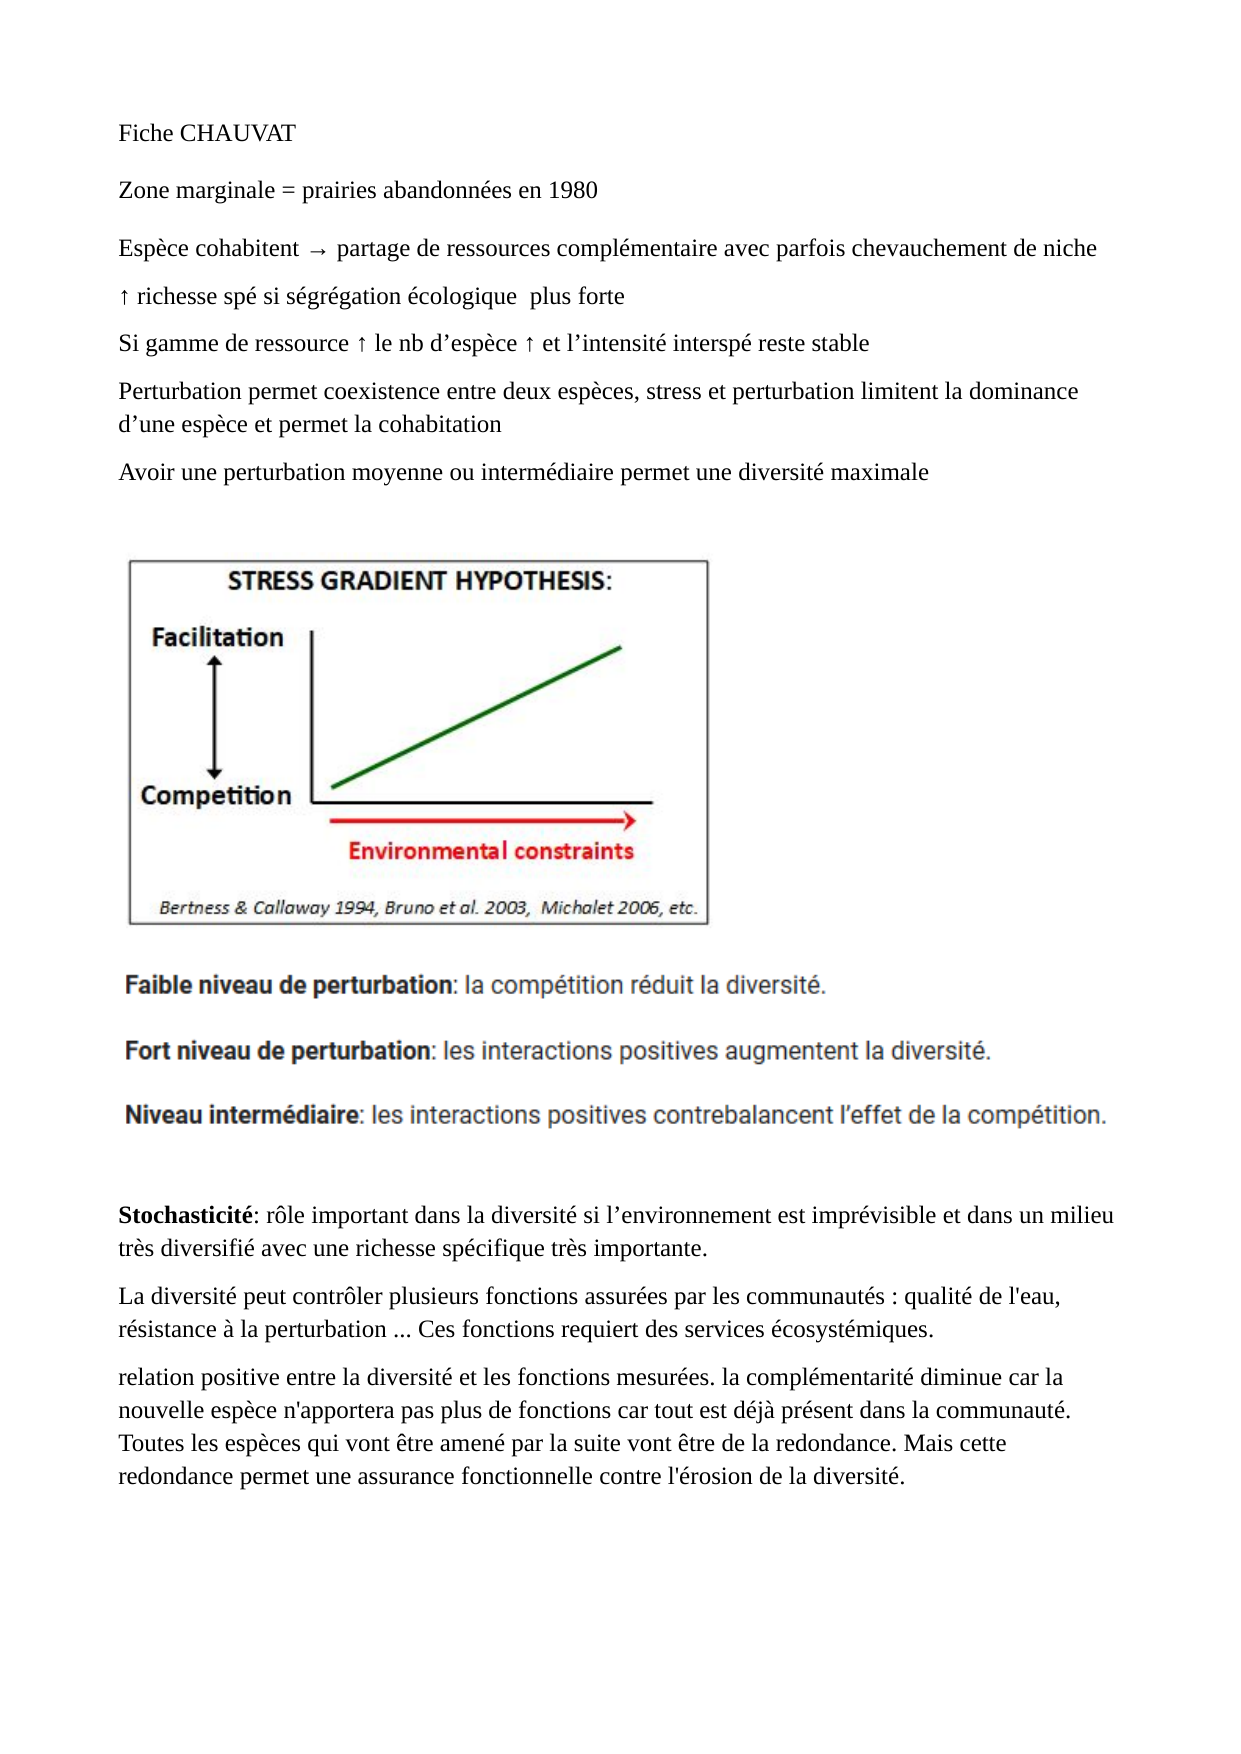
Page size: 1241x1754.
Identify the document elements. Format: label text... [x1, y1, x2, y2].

text Avoir une perturbation moyenne ou intermédiaire permet une diversité maximale [118, 457, 1122, 485]
picture [125, 551, 1115, 1149]
text relation positive entre la diversité et les fonctions mesurées. la complémentarité diminue car la nouvelle espèce n'apportera pas plus de fonctions car tout est déjà présent dans la communauté. Toutes les espèces qui vont être amené par la suite vont être de la redondance. Mais cette redondance permet une assurance fonctionnelle contre l'érosion de la diversité. [118, 1362, 1122, 1489]
text ↑ richesse spé si ségrégation écologique plus forte [118, 281, 1122, 309]
text La diversité peut contrôler plusieurs fonctions assurées par les communautés : qualité de l'eau, résistance à la perturbation ... Ces fonctions requiert des services écosystémiques. [118, 1281, 1122, 1343]
text Espèce cohabitent → partage de ressources complémentaire avec parfois chevauchement de niche [118, 233, 1122, 262]
text Stochasticité: rôle important dans la diversité si l’environnement est imprévisible et dans un milieu très diversifié avec une richesse spécifique très importante. [118, 1201, 1122, 1262]
text Perturbation permet coexistence entre deux espèces, stress et perturbation limitent la dominance d’une espèce et permet la cohabitation [118, 376, 1122, 438]
text Zone marginale = prairies abandonnées en 1980 [118, 176, 1122, 204]
text Fiche CHAUVAT [118, 118, 1122, 147]
text Si gamme de ressource ↑ le nb d’espèce ↑ et l’intensité interspé reste stable [118, 328, 1122, 357]
